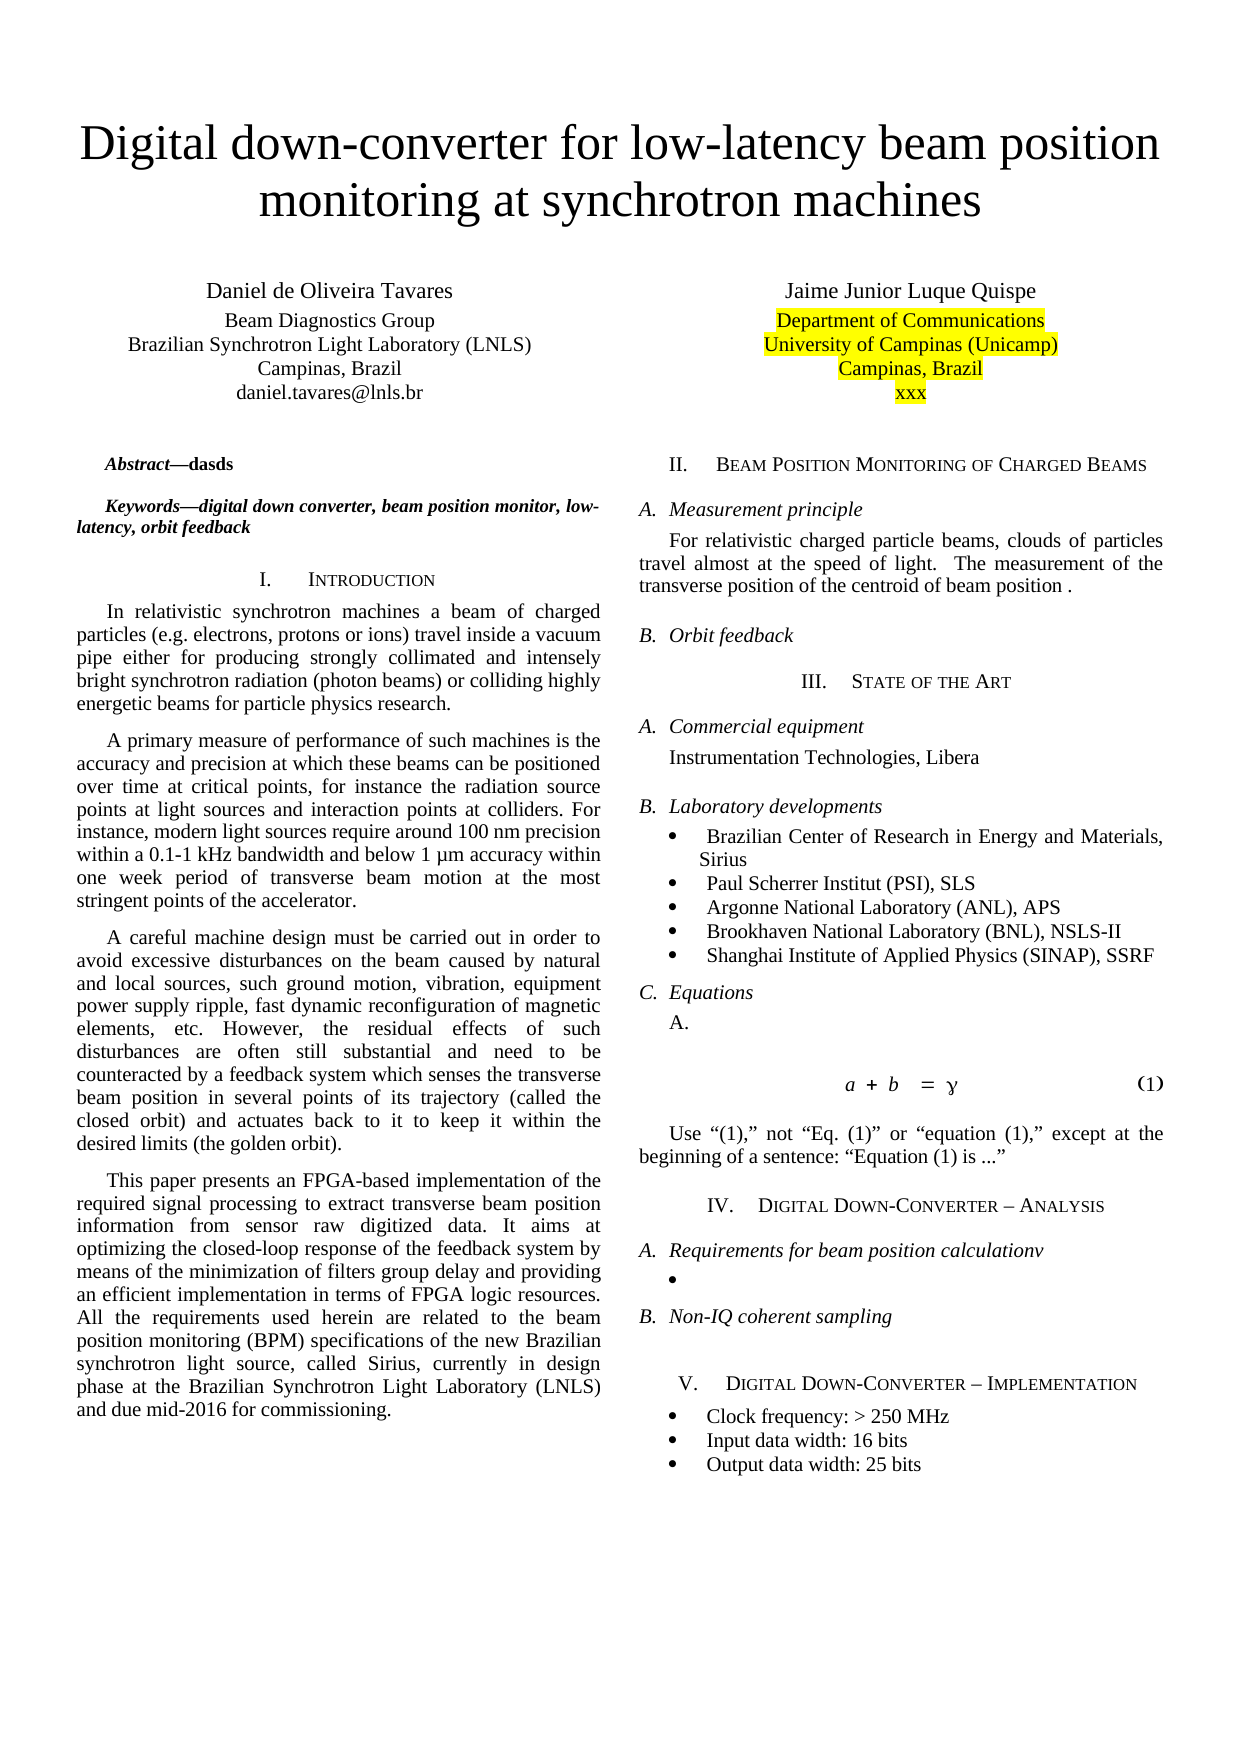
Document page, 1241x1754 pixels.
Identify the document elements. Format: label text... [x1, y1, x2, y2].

text ab  [639, 1072, 1164, 1096]
text A primary measure of performance of such machines is the accuracy and precision at which these beams can be positioned over time at critical points, for instance the radiation source points at light sources and interaction points at colliders. For instance, modern light sources require around 100 nm precision within a 0.1-1 kHz bandwidth and below 1 µm accuracy within one week period of transverse beam motion at the most stringent points of the accelerator. [76, 728, 601, 912]
text Daniel de Oliveira Tavares [76, 277, 583, 304]
text A careful machine design must be carried out in order to avoid excessive disturbances on the beam caused by natural and local sources, such ground motion, vibration, equipment power supply ripple, fast dynamic reconfiguration of magnetic elements, etc. However, the residual effects of such disturbances are often still substantial and need to be counteracted by a feedback system which senses the transverse beam position in several points of its trajectory (called the closed orbit) and actuates back to it to keep it within the desired limits (the golden orbit). [76, 925, 601, 1155]
subtitle Requirements for beam position calculationv [639, 1238, 1164, 1262]
subtitle Commercial equipment [639, 714, 1164, 738]
subtitle Non-IQ coherent sampling [639, 1304, 1164, 1328]
text In relativistic synchrotron machines a beam of charged particles (e.g. electrons, protons or ions) travel inside a vacuum pipe either for producing strongly collimated and intensely bright synchrotron radiation (photon beams) or colliding highly energetic beams for particle physics research. [76, 599, 601, 715]
text University of Campinas (Unicamp) [658, 332, 1164, 356]
list Brookhaven National Laboratory (BNL), NSLS-II [669, 919, 1164, 943]
list Clock frequency: > 250 MHz [669, 1404, 1164, 1428]
list Brazilian Center of Research in Energy and Materials, Sirius [669, 824, 1164, 871]
text daniel.tavares@lnls.br [76, 380, 583, 404]
text This paper presents an FPGA-based implementation of the required signal processing to extract transverse beam position information from sensor raw digitized data. It aims at optimizing the closed-loop response of the feedback system by means of the minimization of filters group delay and providing an efficient implementation in terms of FPGA logic resources. All the requirements used herein are related to the beam position monitoring (BPM) specifications of the new Brazilian synchrotron light source, called Sirius, currently in design phase at the Brazilian Synchrotron Light Laboratory (LNLS) and due mid-2016 for commissioning. [76, 1167, 601, 1421]
text Brazilian Synchrotron Light Laboratory (LNLS) [76, 332, 583, 356]
list Argonne National Laboratory (ANL), APS [669, 895, 1164, 919]
text Use “(1),” not “Eq. (1)” or “equation (1),” except at the beginning of a sentence: “Equation (1) is ...” [639, 1121, 1164, 1168]
list Paul Scherrer Institut (PSI), SLS [669, 871, 1164, 895]
subtitle Beam Position Monitoring of Charged Beams [639, 452, 1164, 476]
subtitle Digital Down-Converter – Analysis [639, 1193, 1164, 1217]
text Campinas, Brazil [658, 356, 1164, 380]
subtitle Measurement principle [639, 497, 1164, 521]
text Instrumentation Technologies, Libera [639, 745, 1164, 769]
subtitle Orbit feedback [639, 622, 1164, 647]
subtitle Laboratory developments [639, 794, 1164, 818]
subtitle State of the Art [639, 669, 1164, 693]
title Digital down-converter for low-latency beam position monitoring at synchrotron machines [76, 112, 1164, 227]
text Beam Diagnostics Group [76, 308, 583, 332]
subtitle Introduction [76, 567, 601, 591]
subtitle Digital Down-Converter – Implementation [639, 1371, 1164, 1395]
text Department of Communications [658, 308, 1164, 332]
text For relativistic charged particle beams, clouds of particles travel almost at the speed of light. The measurement of the transverse position of the centroid of beam position . [639, 528, 1164, 597]
list Input data width: 16 bits [669, 1428, 1164, 1452]
text xxx [658, 380, 1164, 404]
text Jaime Junior Luque Quispe [658, 277, 1164, 304]
text A. [639, 1010, 1164, 1034]
text Keywords—digital down converter, beam position monitor, low-latency, orbit feedback [76, 495, 601, 538]
text Campinas, Brazil [76, 356, 583, 380]
list Shanghai Institute of Applied Physics (SINAP), SSRF [669, 943, 1164, 967]
subtitle Equations [639, 980, 1164, 1004]
text Abstract—dasds [76, 452, 601, 474]
list Output data width: 25 bits [669, 1452, 1164, 1476]
